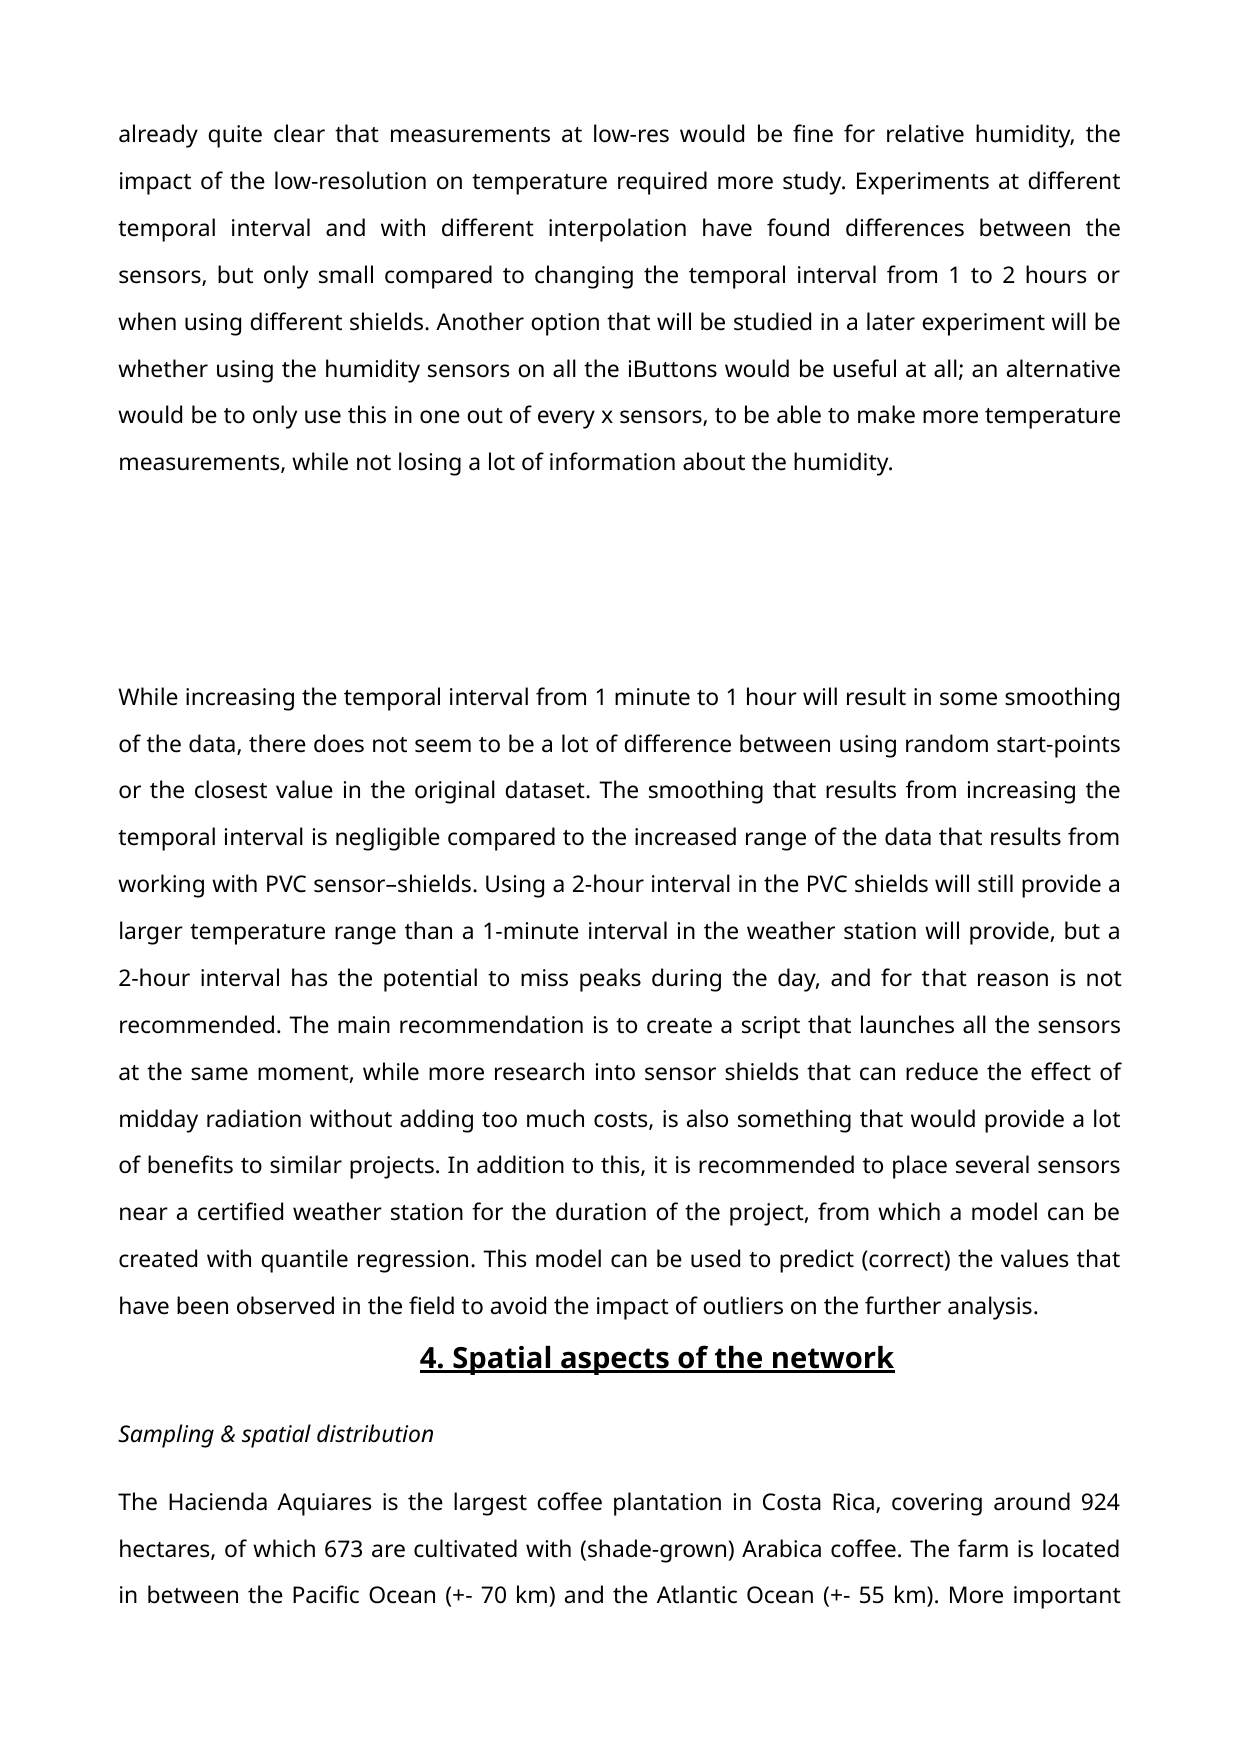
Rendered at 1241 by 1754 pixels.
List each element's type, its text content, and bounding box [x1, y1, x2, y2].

text While increasing the temporal interval from 1 minute to 1 hour will result in some smoothing of the data, there does not seem to be a lot of difference between using random start-points or the closest value in the original dataset. The smoothing that results from increasing the temporal interval is negligible compared to the increased range of the data that results from working with PVC sensor–shields. Using a 2-hour interval in the PVC shields will still provide a larger temperature range than a 1-minute interval in the weather station will provide, but a 2-hour interval has the potential to miss peaks during the day, and for that reason is not recommended. The main recommendation is to create a script that launches all the sensors at the same moment, while more research into sensor shields that can reduce the effect of midday radiation without adding too much costs, is also something that would provide a lot of benefits to similar projects. In addition to this, it is recommended to place several sensors near a certified weather station for the duration of the project, from which a model can be created with quantile regression. This model can be used to predict (correct) the values that have been observed in the field to avoid the impact of outliers on the further analysis. [118, 681, 1122, 1321]
text already quite clear that measurements at low-res would be fine for relative humidity, the impact of the low-resolution on temperature required more study. Experiments at different temporal interval and with different interpolation have found differences between the sensors, but only small compared to changing the temporal interval from 1 to 2 hours or when using different shields. Another option that will be studied in a later experiment will be whether using the humidity sensors on all the iButtons would be useful at all; an alternative would be to only use this in one out of every x sensors, to be able to make more temperature measurements, while not losing a lot of information about the humidity. [118, 118, 1122, 477]
text 4. Spatial aspects of the network [192, 1337, 1122, 1377]
text Sampling & spatial distribution [118, 1418, 1122, 1449]
text The Hacienda Aquiares is the largest coffee plantation in Costa Rica, covering around 924 hectares, of which 673 are cultivated with (shade-grown) Arabica coffee. The farm is located in between the Pacific Ocean (+- 70 km) and the Atlantic Ocean (+- 55 km). More important [118, 1486, 1122, 1611]
